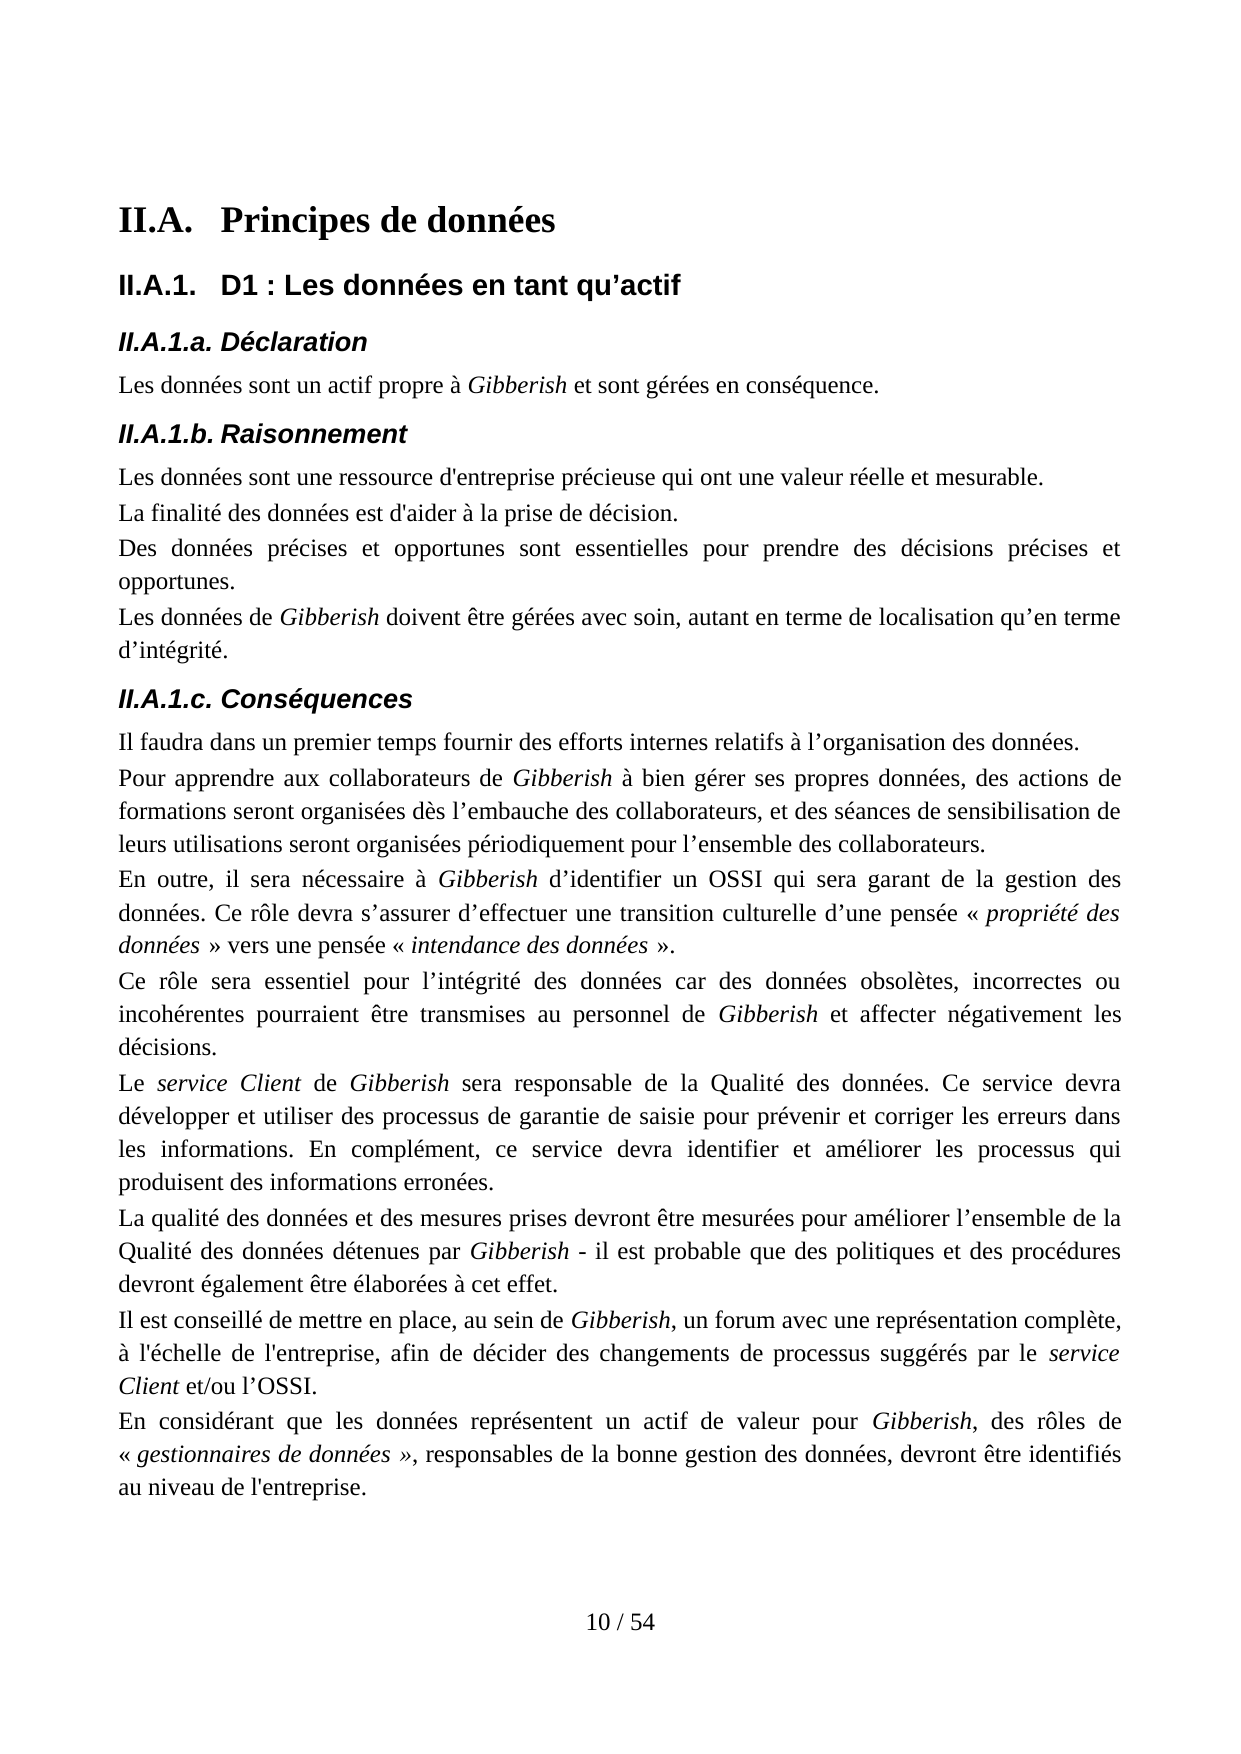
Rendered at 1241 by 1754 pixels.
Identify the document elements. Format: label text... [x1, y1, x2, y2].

text Il faudra dans un premier temps fournir des efforts internes relatifs à l’organisation des données. [118, 727, 1122, 756]
text La finalité des données est d'aider à la prise de décision. [118, 498, 1122, 526]
text Des données précises et opportunes sont essentielles pour prendre des décisions précises et opportunes. [118, 533, 1122, 595]
text La qualité des données et des mesures prises devront être mesurées pour améliorer l’ensemble de la Qualité des données détenues par Gibberish - il est probable que des politiques et des procédures devront également être élaborées à cet effet. [118, 1203, 1122, 1298]
text En considérant que les données représentent un actif de valeur pour Gibberish, des rôles de « gestionnaires de données », responsables de la bonne gestion des données, devront être identifiés au niveau de l'entreprise. [118, 1406, 1122, 1501]
text Le service Client de Gibberish sera responsable de la Qualité des données. Ce service devra développer et utiliser des processus de garantie de saisie pour prévenir et corriger les erreurs dans les informations. En complément, ce service devra identifier et améliorer les processus qui produisent des informations erronées. [118, 1068, 1122, 1196]
text Les données de Gibberish doivent être gérées avec soin, autant en terme de localisation qu’en terme d’intégrité. [118, 602, 1122, 664]
text Les données sont une ressource d'entreprise précieuse qui ont une valeur réelle et mesurable. [118, 462, 1122, 491]
text En outre, il sera nécessaire à Gibberish d’identifier un OSSI qui sera garant de la gestion des données. Ce rôle devra s’assurer d’effectuer une transition culturelle d’une pensée « propriété des données » vers une pensée « intendance des données ». [118, 864, 1122, 959]
subtitle Principes de données [118, 197, 1122, 240]
text Ce rôle sera essentiel pour l’intégrité des données car des données obsolètes, incorrectes ou incohérentes pourraient être transmises au personnel de Gibberish et affecter négativement les décisions. [118, 966, 1122, 1061]
subtitle D1 : Les données en tant qu’actif [118, 267, 1122, 301]
subtitle Conséquences [118, 683, 1122, 714]
text Pour apprendre aux collaborateurs de Gibberish à bien gérer ses propres données, des actions de formations seront organisées dès l’embauche des collaborateurs, et des séances de sensibilisation de leurs utilisations seront organisées périodiquement pour l’ensemble des collaborateurs. [118, 763, 1122, 858]
subtitle Raisonnement [118, 418, 1122, 449]
text Les données sont un actif propre à Gibberish et sont gérées en conséquence. [118, 370, 1122, 399]
text Il est conseillé de mettre en place, au sein de Gibberish, un forum avec une représentation complète, à l'échelle de l'entreprise, afin de décider des changements de processus suggérés par le service Client et/ou l’OSSI. [118, 1305, 1122, 1399]
subtitle Déclaration [118, 326, 1122, 357]
